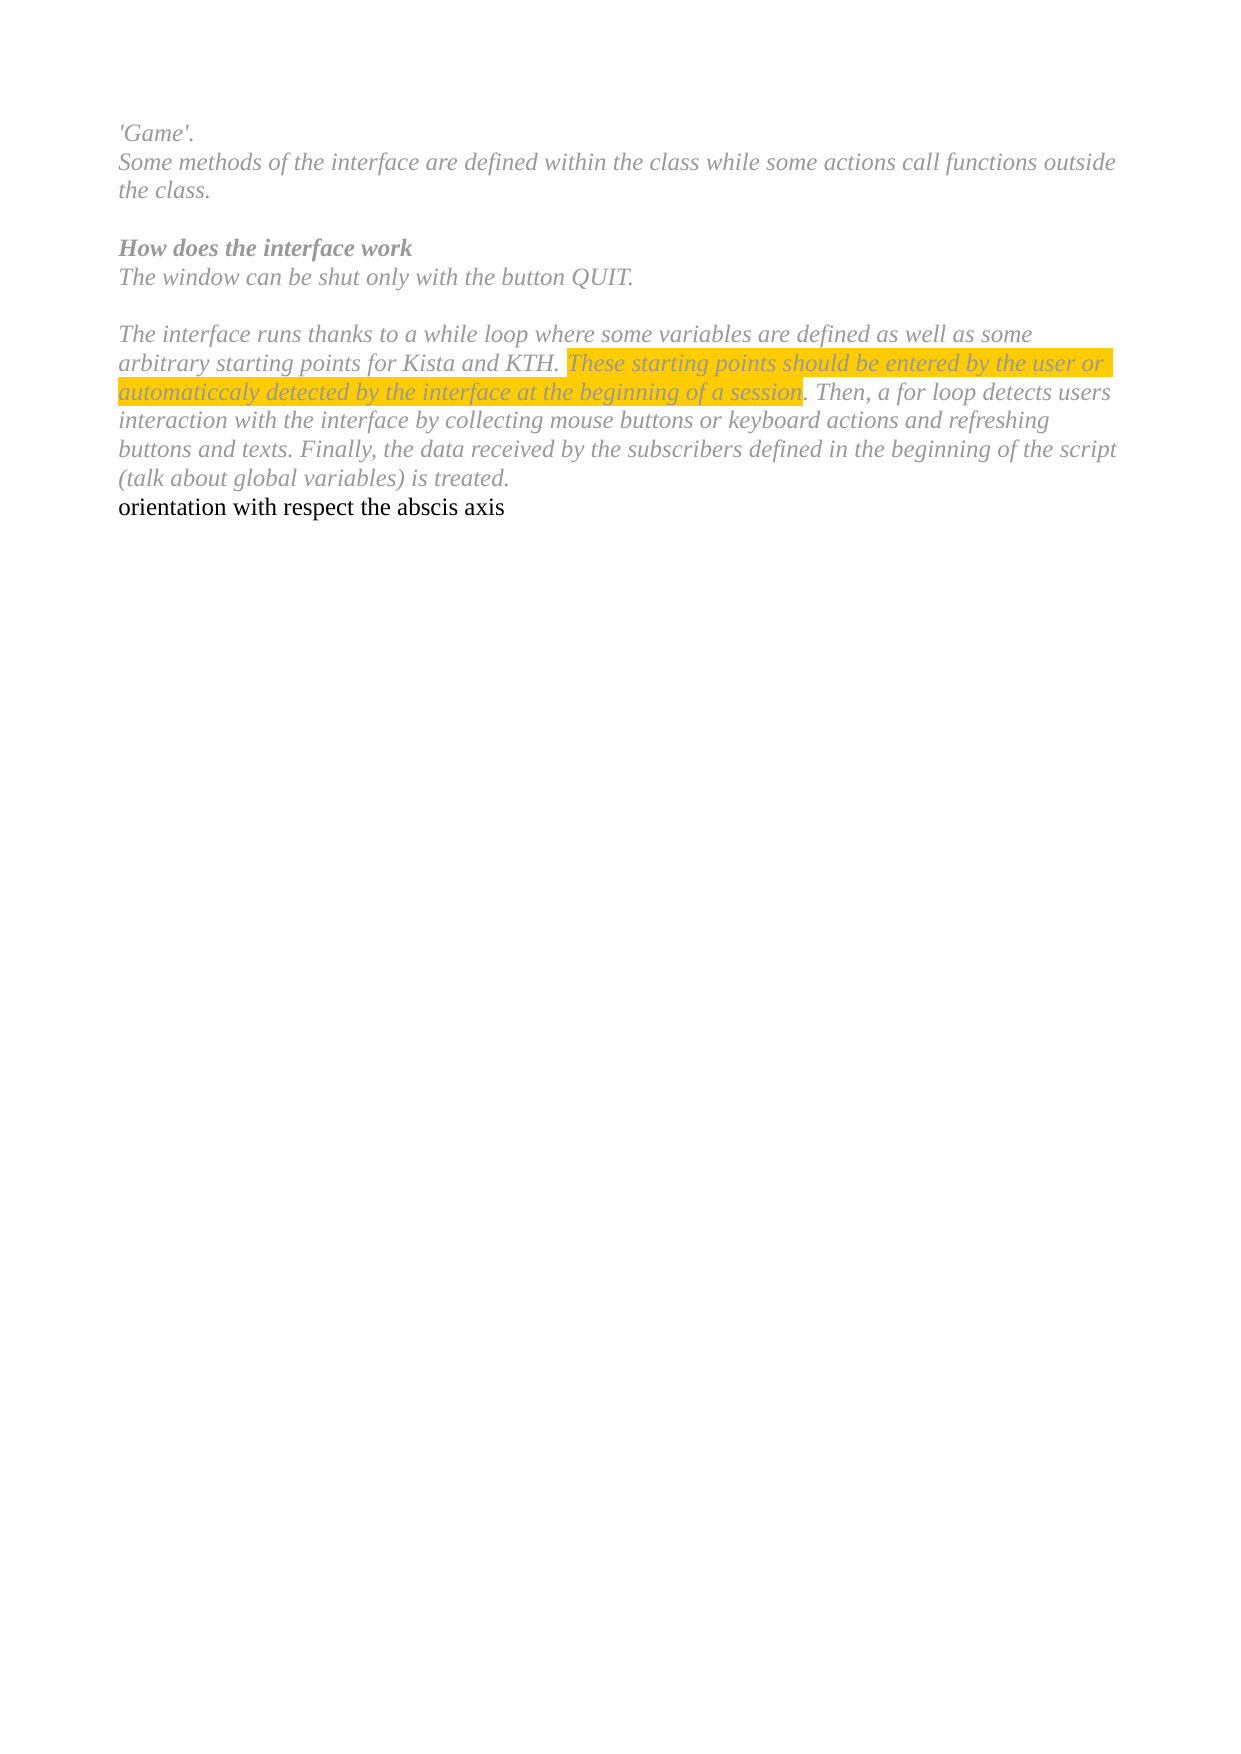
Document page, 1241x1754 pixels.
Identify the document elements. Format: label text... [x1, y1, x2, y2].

text The interface runs thanks to a while loop where some variables are defined as well as some arbitrary starting points for Kista and KTH. These starting points should be entered by the user or automaticcaly detected by the interface at the beginning of a session. Then, a for loop detects users interaction with the interface by collecting mouse buttons or keyboard actions and refreshing buttons and texts. Finally, the data received by the subscribers defined in the beginning of the script (talk about global variables) is treated. [118, 319, 1122, 492]
text How does the interface work [118, 233, 1122, 262]
text 'Game'. [118, 118, 1122, 147]
text orientation with respect the abscis axis [118, 492, 1122, 521]
text Some methods of the interface are defined within the class while some actions call functions outside the class. [118, 147, 1122, 204]
text The window can be shut only with the button QUIT. [118, 262, 1122, 291]
